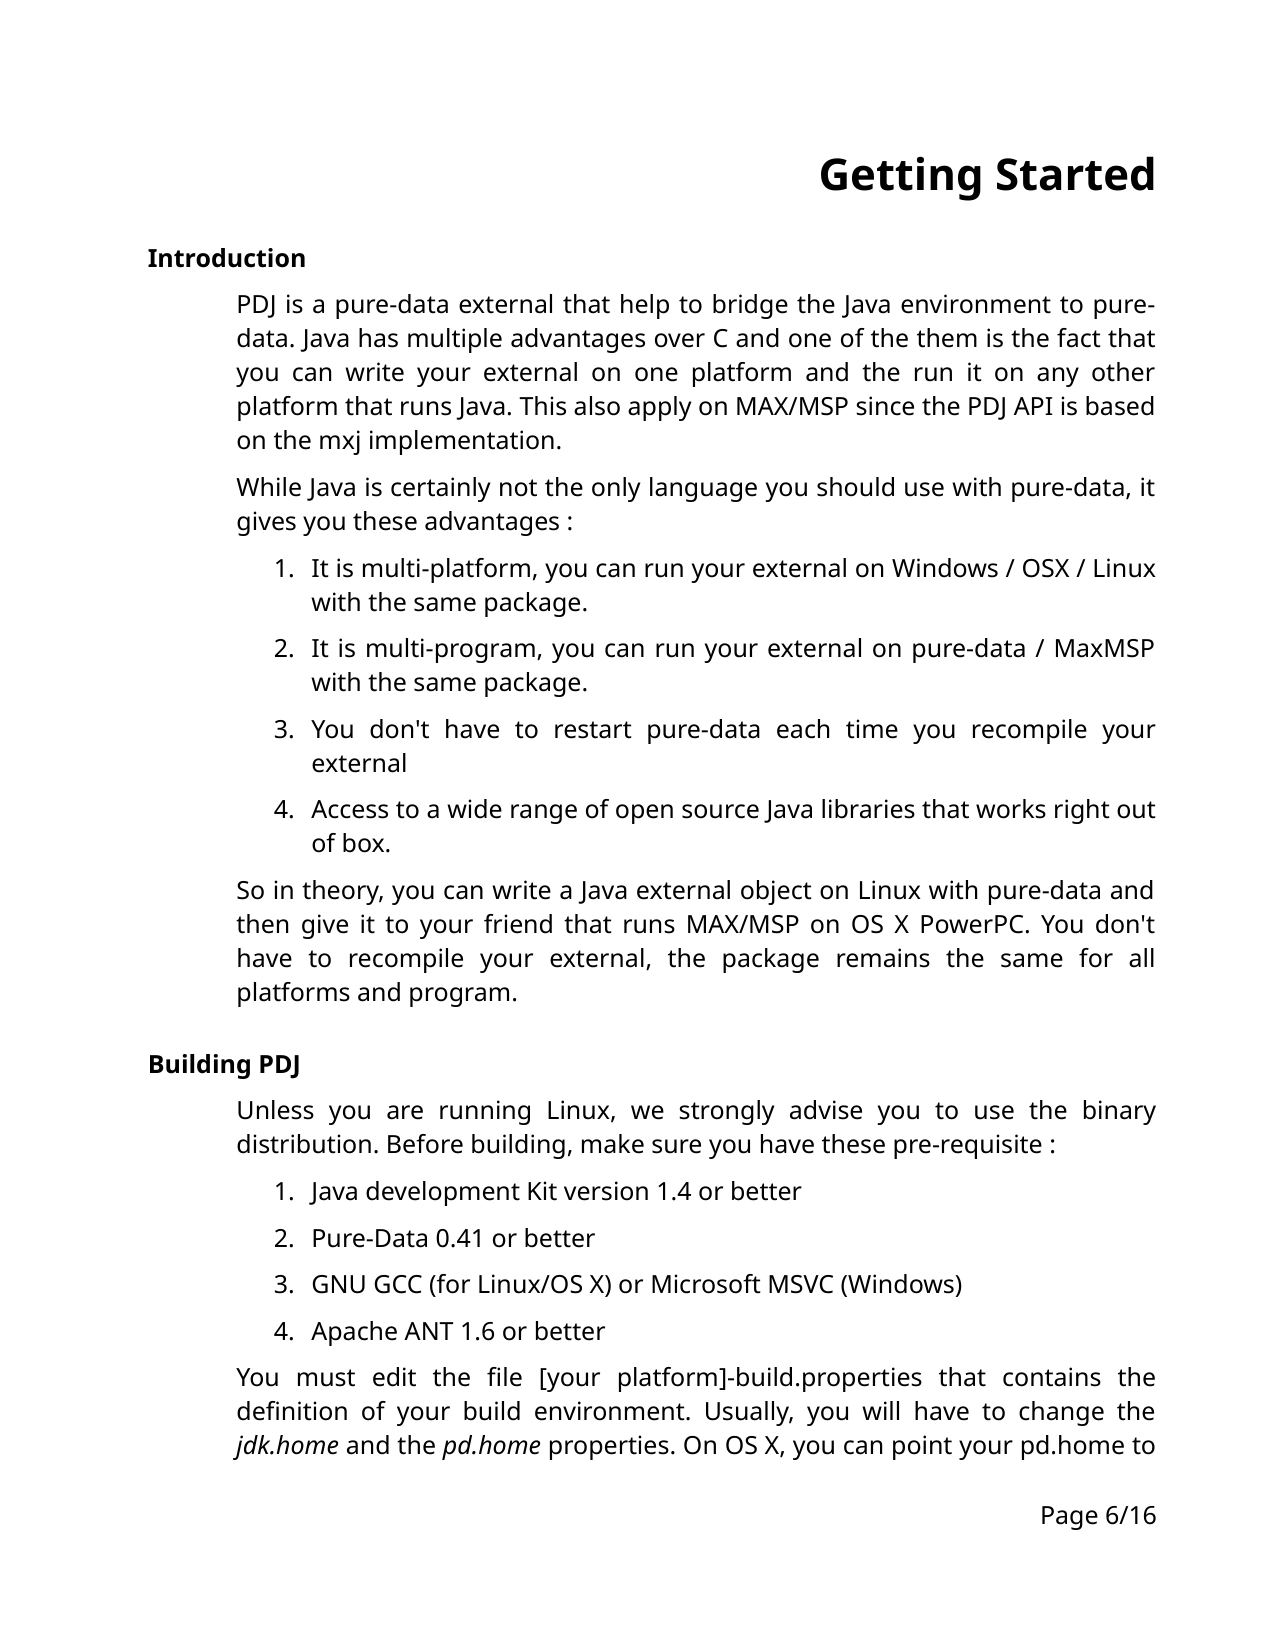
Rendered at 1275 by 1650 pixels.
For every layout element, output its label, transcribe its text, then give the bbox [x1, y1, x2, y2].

text PDJ is a pure-data external that help to bridge the Java environment to pure-data. Java has multiple advantages over C and one of the them is the fact that you can write your external on one platform and the run it on any other platform that runs Java. This also apply on MAX/MSP since the PDJ API is based on the mxj implementation. [236, 287, 1157, 457]
text While Java is certainly not the only language you should use with pure-data, it gives you these advantages : [236, 469, 1157, 538]
list Java development Kit version 1.4 or better [274, 1174, 1157, 1208]
list You don't have to restart pure-data each time you recompile your external [274, 711, 1157, 779]
list GNU GCC (for Linux/OS X) or Microsoft MSVC (Windows) [274, 1267, 1157, 1301]
text You must edit the file [your platform]-build.properties that contains the definition of your build environment. Usually, you will have to change the jdk.home and the pd.home properties. On OS X, you can point your pd.home to [236, 1360, 1157, 1462]
subtitle Building PDJ [148, 1046, 1157, 1081]
text So in theory, you can write a Java external object on Linux with pure-data and then give it to your friend that runs MAX/MSP on OS X PowerPC. You don't have to recompile your external, the package remains the same for all platforms and program. [236, 873, 1157, 1009]
list Access to a wide range of open source Java libraries that works right out of box. [274, 792, 1157, 860]
list Apache ANT 1.6 or better [274, 1313, 1157, 1347]
subtitle Introduction [148, 240, 1157, 274]
list Pure-Data 0.41 or better [274, 1220, 1157, 1254]
text Unless you are running Linux, we strongly advise you to use the binary distribution. Before building, make sure you have these pre-requisite : [236, 1093, 1157, 1161]
subtitle Getting Started [118, 143, 1157, 203]
list It is multi-platform, you can run your external on Windows / OSX / Linux with the same package. [274, 550, 1157, 618]
list It is multi-program, you can run your external on pure-data / MaxMSP with the same package. [274, 631, 1157, 699]
